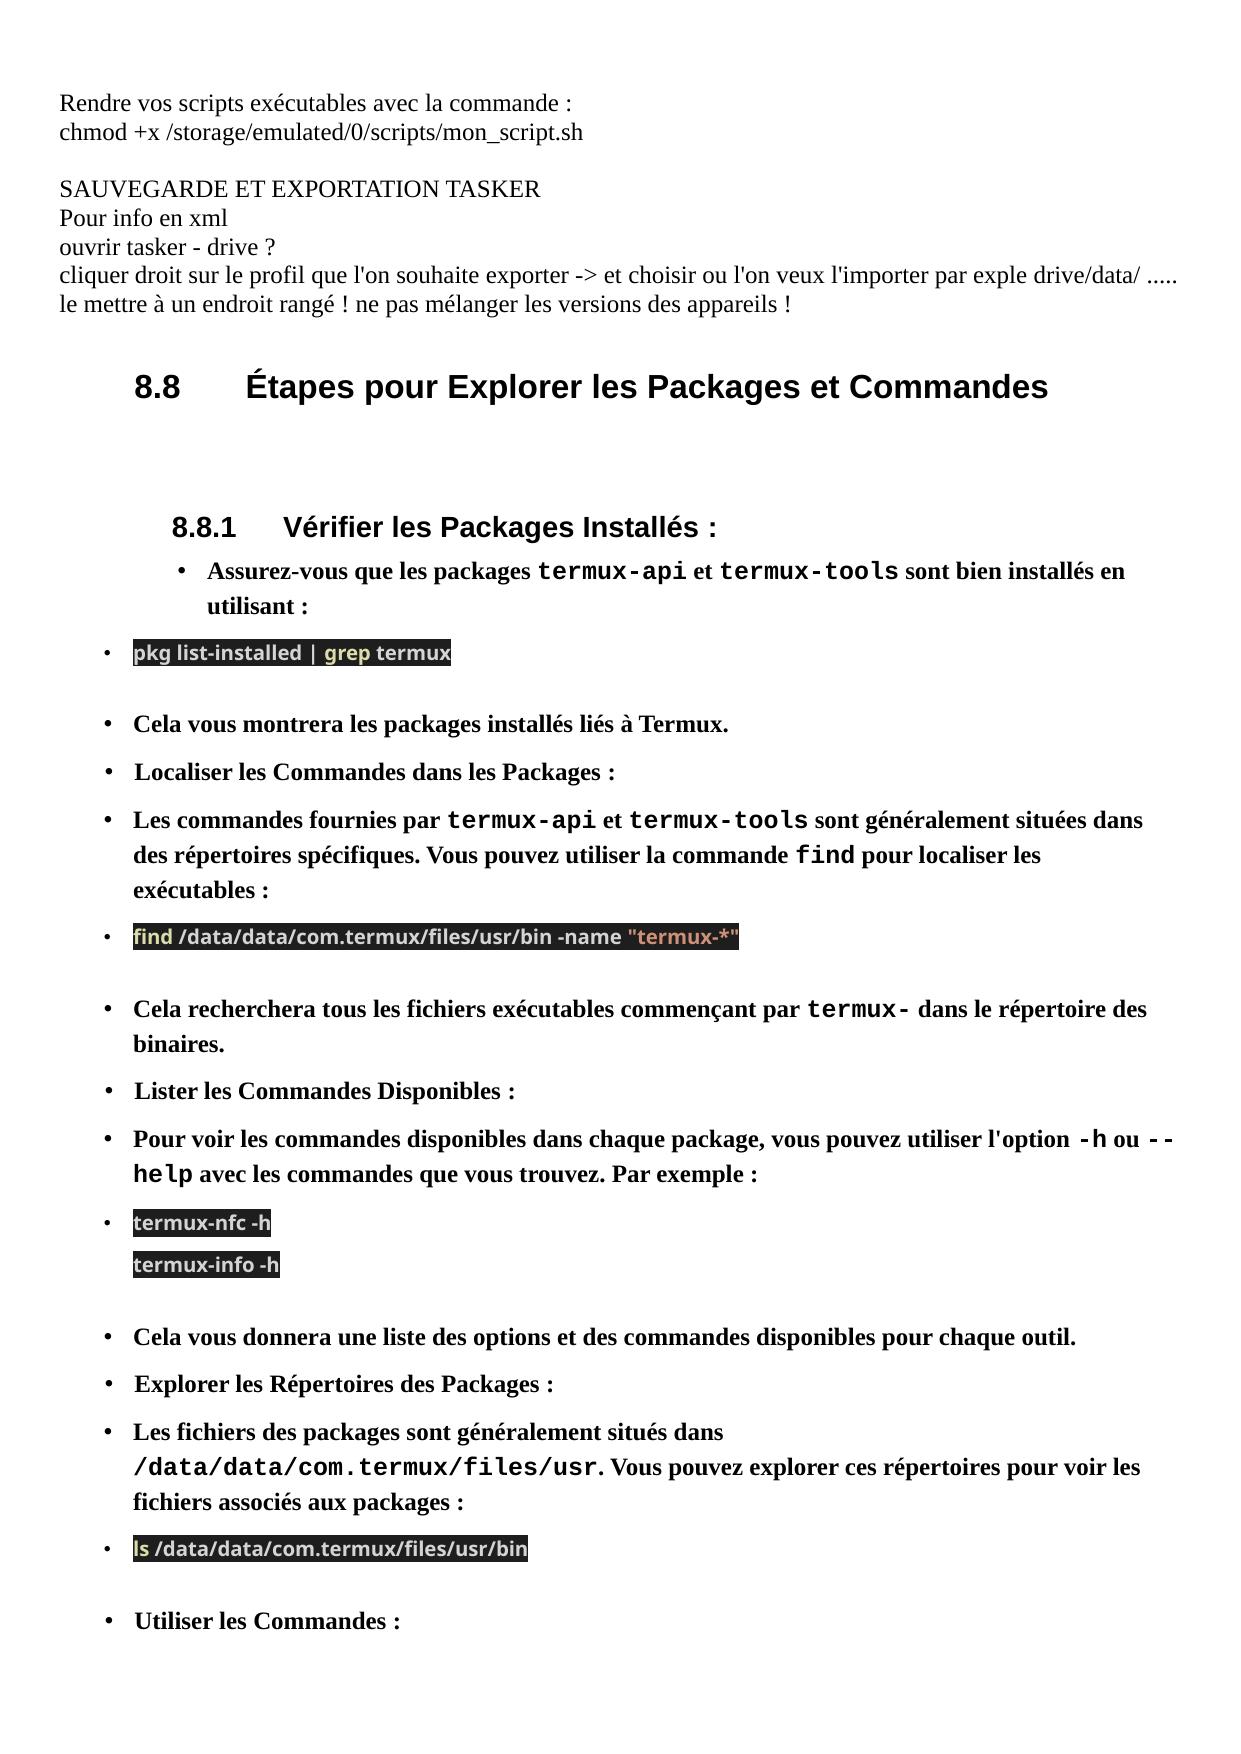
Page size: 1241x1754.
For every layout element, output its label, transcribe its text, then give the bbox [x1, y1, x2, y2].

list pkg list-installed | grep termux [103, 638, 1181, 666]
list ls /data/data/com.termux/files/usr/bin [103, 1535, 1181, 1562]
subtitle Étapes pour Explorer les Packages et Commandes [134, 367, 1181, 483]
list termux-info -h [103, 1251, 1181, 1278]
list Assurez-vous que les packages termux-api et termux-tools sont bien installés en utilisant : [177, 556, 1181, 620]
text Rendre vos scripts exécutables avec la commande : [59, 88, 1181, 117]
list Cela recherchera tous les fichiers exécutables commençant par termux- dans le répertoire des binaires. [103, 994, 1181, 1057]
list Explorer les Répertoires des Packages : [104, 1369, 1181, 1398]
list Les fichiers des packages sont généralement situés dans /data/data/com.termux/files/usr. Vous pouvez explorer ces répertoires pour voir les fichiers associés aux packages : [103, 1417, 1181, 1516]
list Pour voir les commandes disponibles dans chaque package, vous pouvez utiliser l'option -h ou --help avec les commandes que vous trouvez. Par exemple : [103, 1124, 1181, 1190]
text ouvrir tasker - drive ? [59, 232, 1181, 260]
list Localiser les Commandes dans les Packages : [104, 757, 1181, 786]
list termux-nfc -h [103, 1209, 1181, 1237]
subtitle Vérifier les Packages Installés : [172, 510, 1181, 543]
list find /data/data/com.termux/files/usr/bin -name "termux-*" [103, 923, 1181, 950]
list Utiliser les Commandes : [104, 1606, 1181, 1634]
list Cela vous donnera une liste des options et des commandes disponibles pour chaque outil. [103, 1322, 1181, 1350]
text Pour info en xml [59, 203, 1181, 232]
list Lister les Commandes Disponibles : [104, 1076, 1181, 1105]
list Cela vous montrera les packages installés liés à Termux. [103, 709, 1181, 738]
text SAUVEGARDE ET EXPORTATION TASKER [59, 174, 1181, 203]
text cliquer droit sur le profil que l'on souhaite exporter -> et choisir ou l'on veux l'importer par exple drive/data/ ..... le mettre à un endroit rangé ! ne pas mélanger les versions des appareils ! [59, 260, 1181, 318]
text chmod +x /storage/emulated/0/scripts/mon_script.sh [59, 117, 1181, 145]
list Les commandes fournies par termux-api et termux-tools sont généralement situées dans des répertoires spécifiques. Vous pouvez utiliser la commande find pour localiser les exécutables : [103, 805, 1181, 904]
